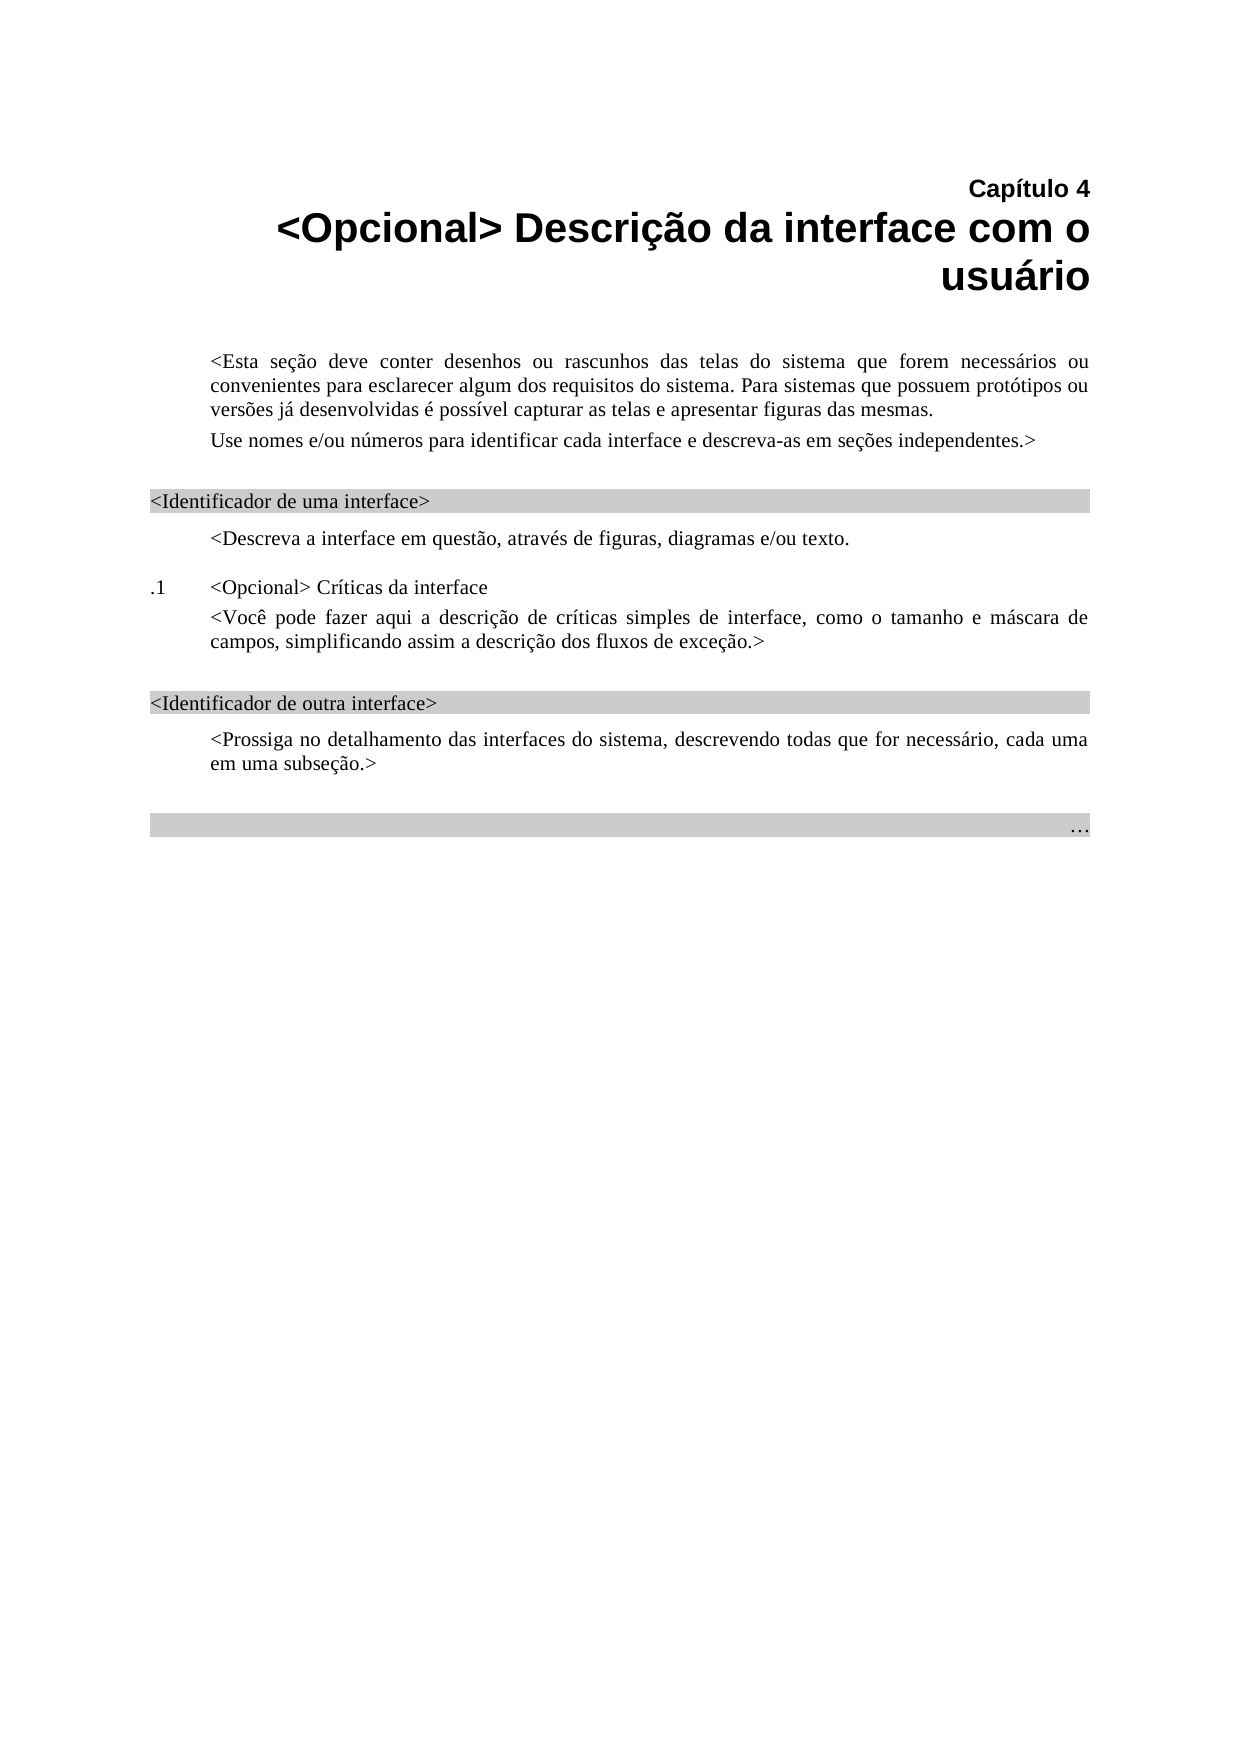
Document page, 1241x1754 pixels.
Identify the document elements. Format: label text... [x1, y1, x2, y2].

text <Você pode fazer aqui a descrição de críticas simples de interface, como o tamanho e máscara de campos, simplificando assim a descrição dos fluxos de exceção.> [210, 605, 1090, 653]
subtitle <Opcional> Descrição da interface com o usuário [150, 203, 1090, 299]
text <Esta seção deve conter desenhos ou rascunhos das telas do sistema que forem necessários ou convenientes para esclarecer algum dos requisitos do sistema. Para sistemas que possuem protótipos ou versões já desenvolvidas é possível capturar as telas e apresentar figuras das mesmas. [210, 349, 1090, 421]
subtitle <Identificador de outra interface> [150, 691, 1090, 714]
text Capítulo 4 [210, 174, 1090, 203]
text <Descreva a interface em questão, através de figuras, diagramas e/ou texto. [210, 526, 1090, 549]
text Use nomes e/ou números para identificar cada interface e descreva-as em seções independentes.> [210, 427, 1090, 451]
text <Prossiga no detalhamento das interfaces do sistema, descrevendo todas que for necessário, cada uma em uma subseção.> [210, 727, 1090, 775]
subtitle … [150, 813, 1090, 837]
subtitle <Identificador de uma interface> [150, 489, 1090, 513]
subtitle <Opcional> Críticas da interface [150, 574, 1090, 599]
